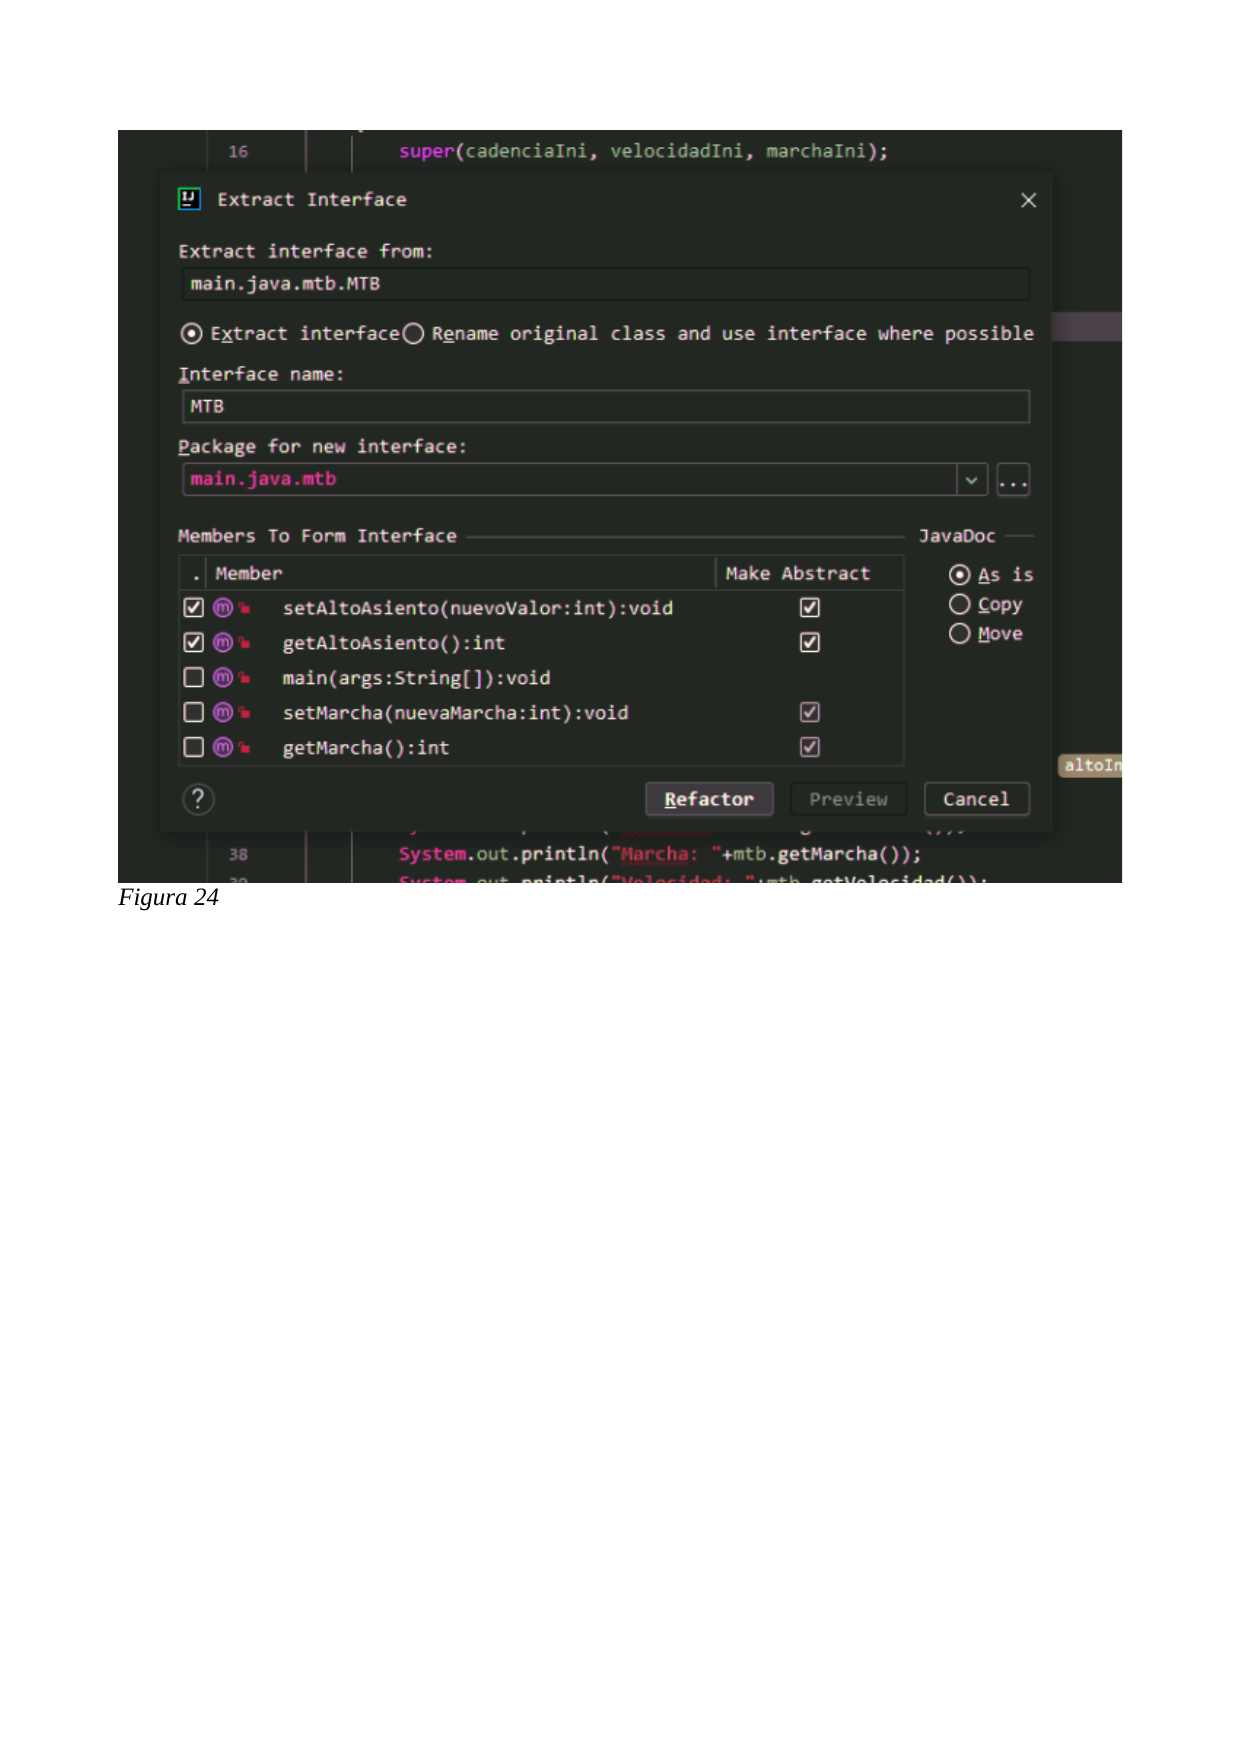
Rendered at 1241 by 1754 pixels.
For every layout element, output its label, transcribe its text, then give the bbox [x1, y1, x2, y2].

picture [118, 130, 1123, 883]
text Figura 24 [118, 883, 1122, 911]
